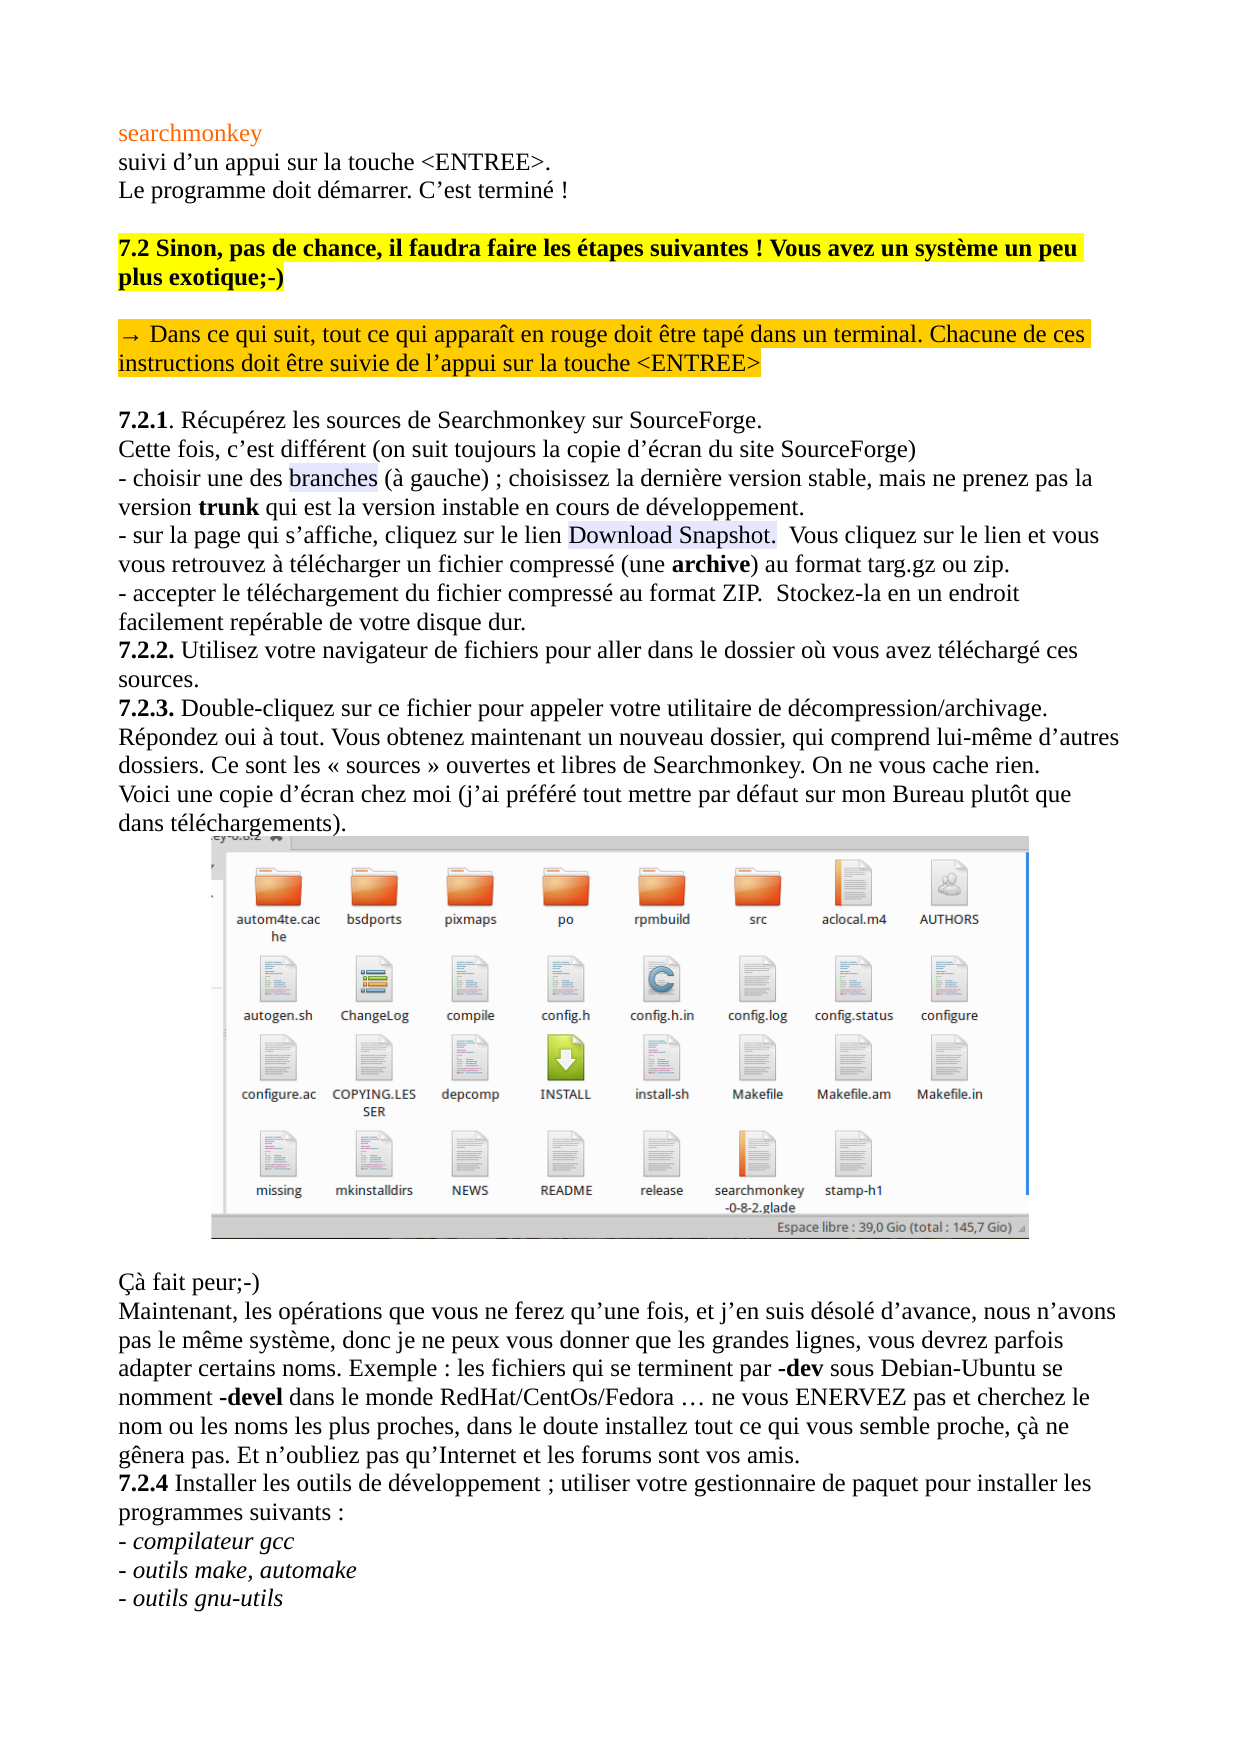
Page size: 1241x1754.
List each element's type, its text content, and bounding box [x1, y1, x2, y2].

text - outils make, automake [118, 1555, 1122, 1583]
picture [211, 836, 1029, 1239]
text - accepter le téléchargement du fichier compressé au format ZIP. Stockez-la en un endroit facilement repérable de votre disque dur. [118, 578, 1122, 636]
text Çà fait peur;-) [118, 1267, 1122, 1296]
text 7.2.1. Récupérez les sources de Searchmonkey sur SourceForge. [118, 406, 1122, 434]
text 7.2.2. Utilisez votre navigateur de fichiers pour aller dans le dossier où vous avez téléchargé ces sources. [118, 636, 1122, 693]
text Maintenant, les opérations que vous ne ferez qu’une fois, et j’en suis désolé d’avance, nous n’avons pas le même système, donc je ne peux vous donner que les grandes lignes, vous devrez parfois adapter certains noms. Exemple : les fichiers qui se terminent par -dev sous Debian-Ubuntu se nomment -devel dans le monde RedHat/CentOs/Fedora … ne vous ENERVEZ pas et cherchez le nom ou les noms les plus proches, dans le doute installez tout ce qui vous semble proche, çà ne gênera pas. Et n’oubliez pas qu’Internet et les forums sont vos amis. [118, 1296, 1122, 1468]
text - choisir une des branches (à gauche) ; choisissez la dernière version stable, mais ne prenez pas la version trunk qui est la version instable en cours de développement. [118, 463, 1122, 521]
text - compilateur gcc [118, 1526, 1122, 1555]
text → Dans ce qui suit, tout ce qui apparaît en rouge doit être tapé dans un terminal. Chacune de ces instructions doit être suivie de l’appui sur la touche <ENTREE> [118, 319, 1122, 377]
text 7.2.4 Installer les outils de développement ; utiliser votre gestionnaire de paquet pour installer les programmes suivants : [118, 1468, 1122, 1526]
text Le programme doit démarrer. C’est terminé ! [118, 176, 1122, 204]
text Cette fois, c’est différent (on suit toujours la copie d’écran du site SourceForge) [118, 434, 1122, 463]
text 7.2 Sinon, pas de chance, il faudra faire les étapes suivantes ! Vous avez un système un peu plus exotique;-) [118, 233, 1122, 291]
text - outils gnu-utils [118, 1583, 1122, 1612]
text - sur la page qui s’affiche, cliquez sur le lien Download Snapshot. Vous cliquez sur le lien et vous vous retrouvez à télécharger un fichier compressé (une archive) au format targ.gz ou zip. [118, 521, 1122, 578]
text suivi d’un appui sur la touche <ENTREE>. [118, 147, 1122, 176]
text 7.2.3. Double-cliquez sur ce fichier pour appeler votre utilitaire de décompression/archivage. Répondez oui à tout. Vous obtenez maintenant un nouveau dossier, qui comprend lui-même d’autres dossiers. Ce sont les « sources » ouvertes et libres de Searchmonkey. On ne vous cache rien. [118, 693, 1122, 779]
text searchmonkey [118, 118, 1122, 147]
text Voici une copie d’écran chez moi (j’ai préféré tout mettre par défaut sur mon Bureau plutôt que dans téléchargements). [118, 779, 1122, 837]
